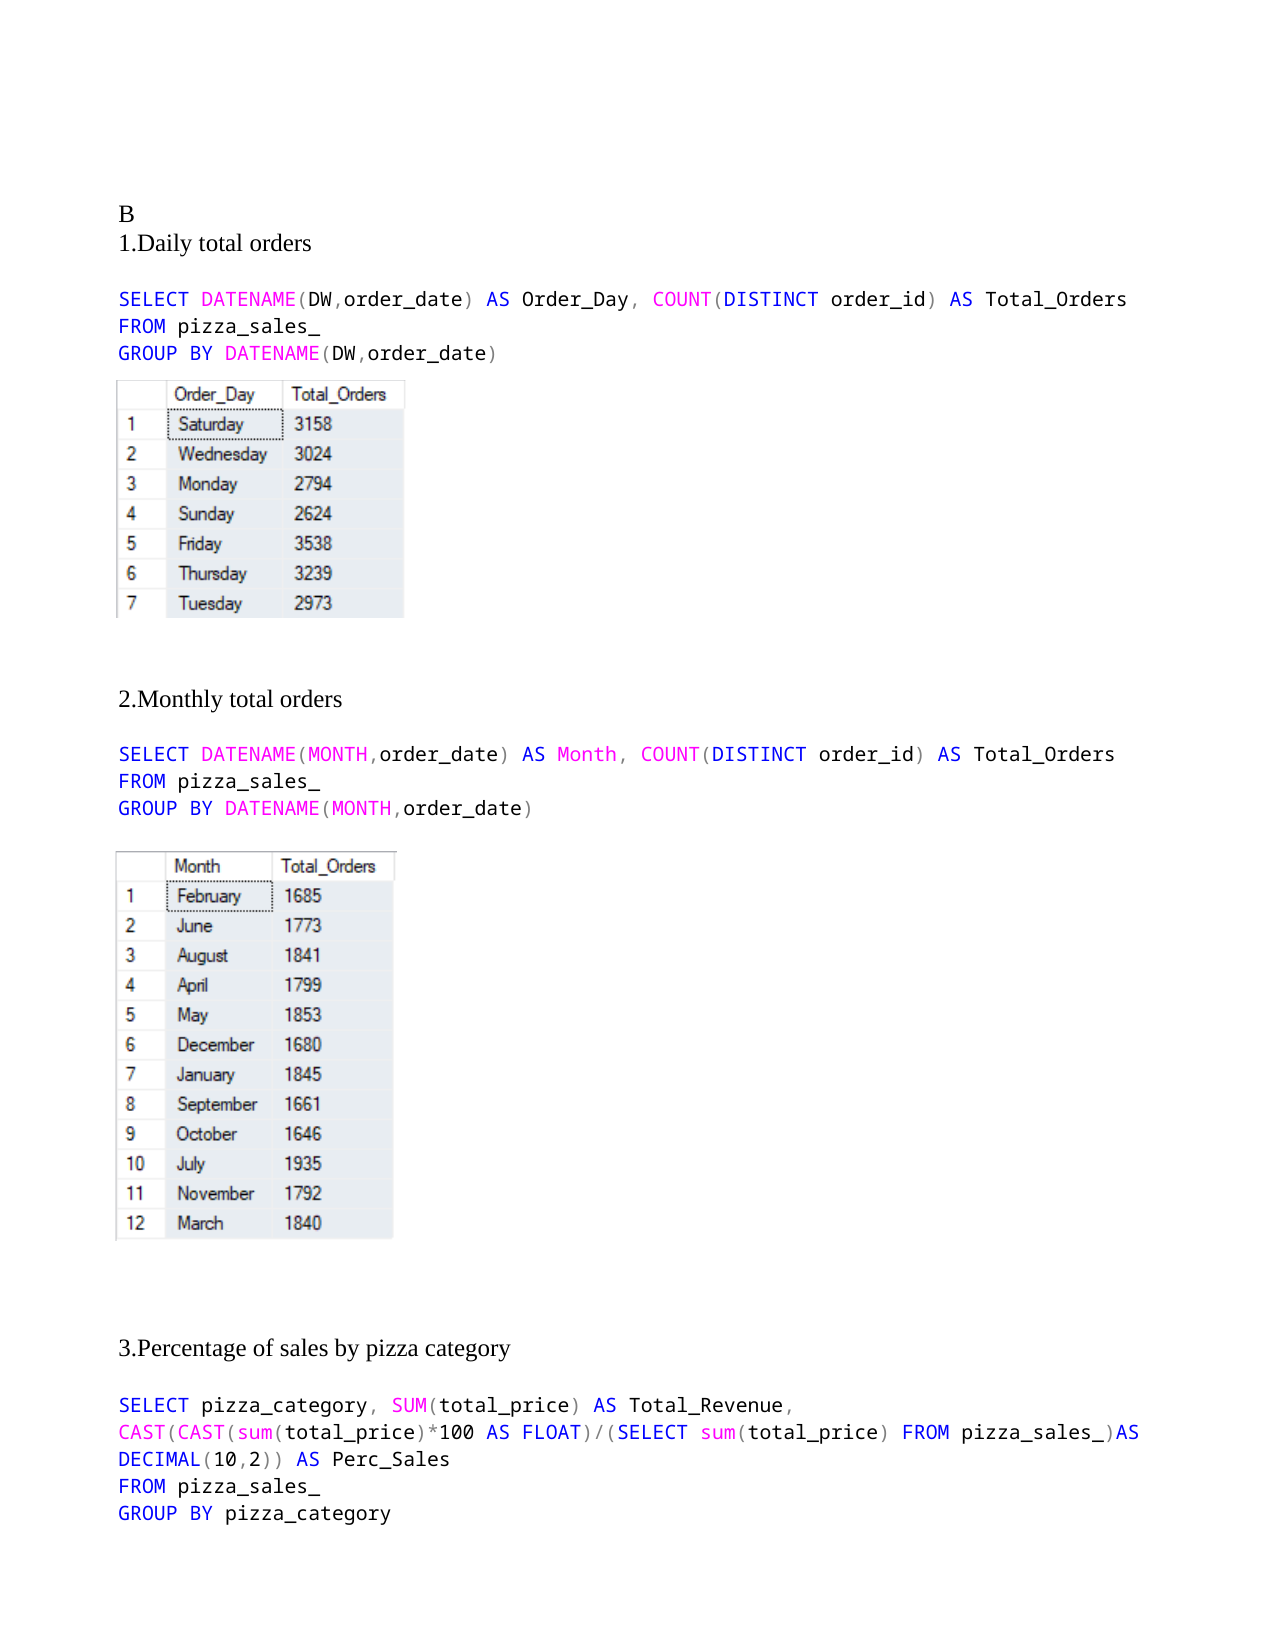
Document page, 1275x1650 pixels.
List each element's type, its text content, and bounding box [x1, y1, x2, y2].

text B [118, 199, 1157, 228]
text 2.Monthly total orders [118, 684, 1157, 713]
text GROUP BY DATENAME(DW,order_date) [118, 339, 1157, 366]
text 1.Daily total orders [118, 228, 1157, 257]
text CAST(CAST(sum(total_price)*100 AS FLOAT)/(SELECT sum(total_price) FROM pizza_sales_)AS DECIMAL(10,2)) AS Perc_Sales [118, 1418, 1157, 1472]
text FROM pizza_sales_ [118, 1472, 1157, 1499]
text SELECT DATENAME(MONTH,order_date) AS Month, COUNT(DISTINCT order_id) AS Total_Orders FROM pizza_sales_ [118, 740, 1157, 794]
text SELECT pizza_category, SUM(total_price) AS Total_Revenue, [118, 1391, 1157, 1418]
text 3.Percentage of sales by pizza category [118, 1333, 1157, 1362]
text SELECT DATENAME(DW,order_date) AS Order_Day, COUNT(DISTINCT order_id) AS Total_Orders FROM pizza_sales_ [118, 285, 1157, 339]
text GROUP BY DATENAME(MONTH,order_date) [118, 794, 1157, 821]
picture [116, 380, 406, 618]
picture [115, 851, 397, 1241]
text GROUP BY pizza_category [118, 1499, 1157, 1526]
